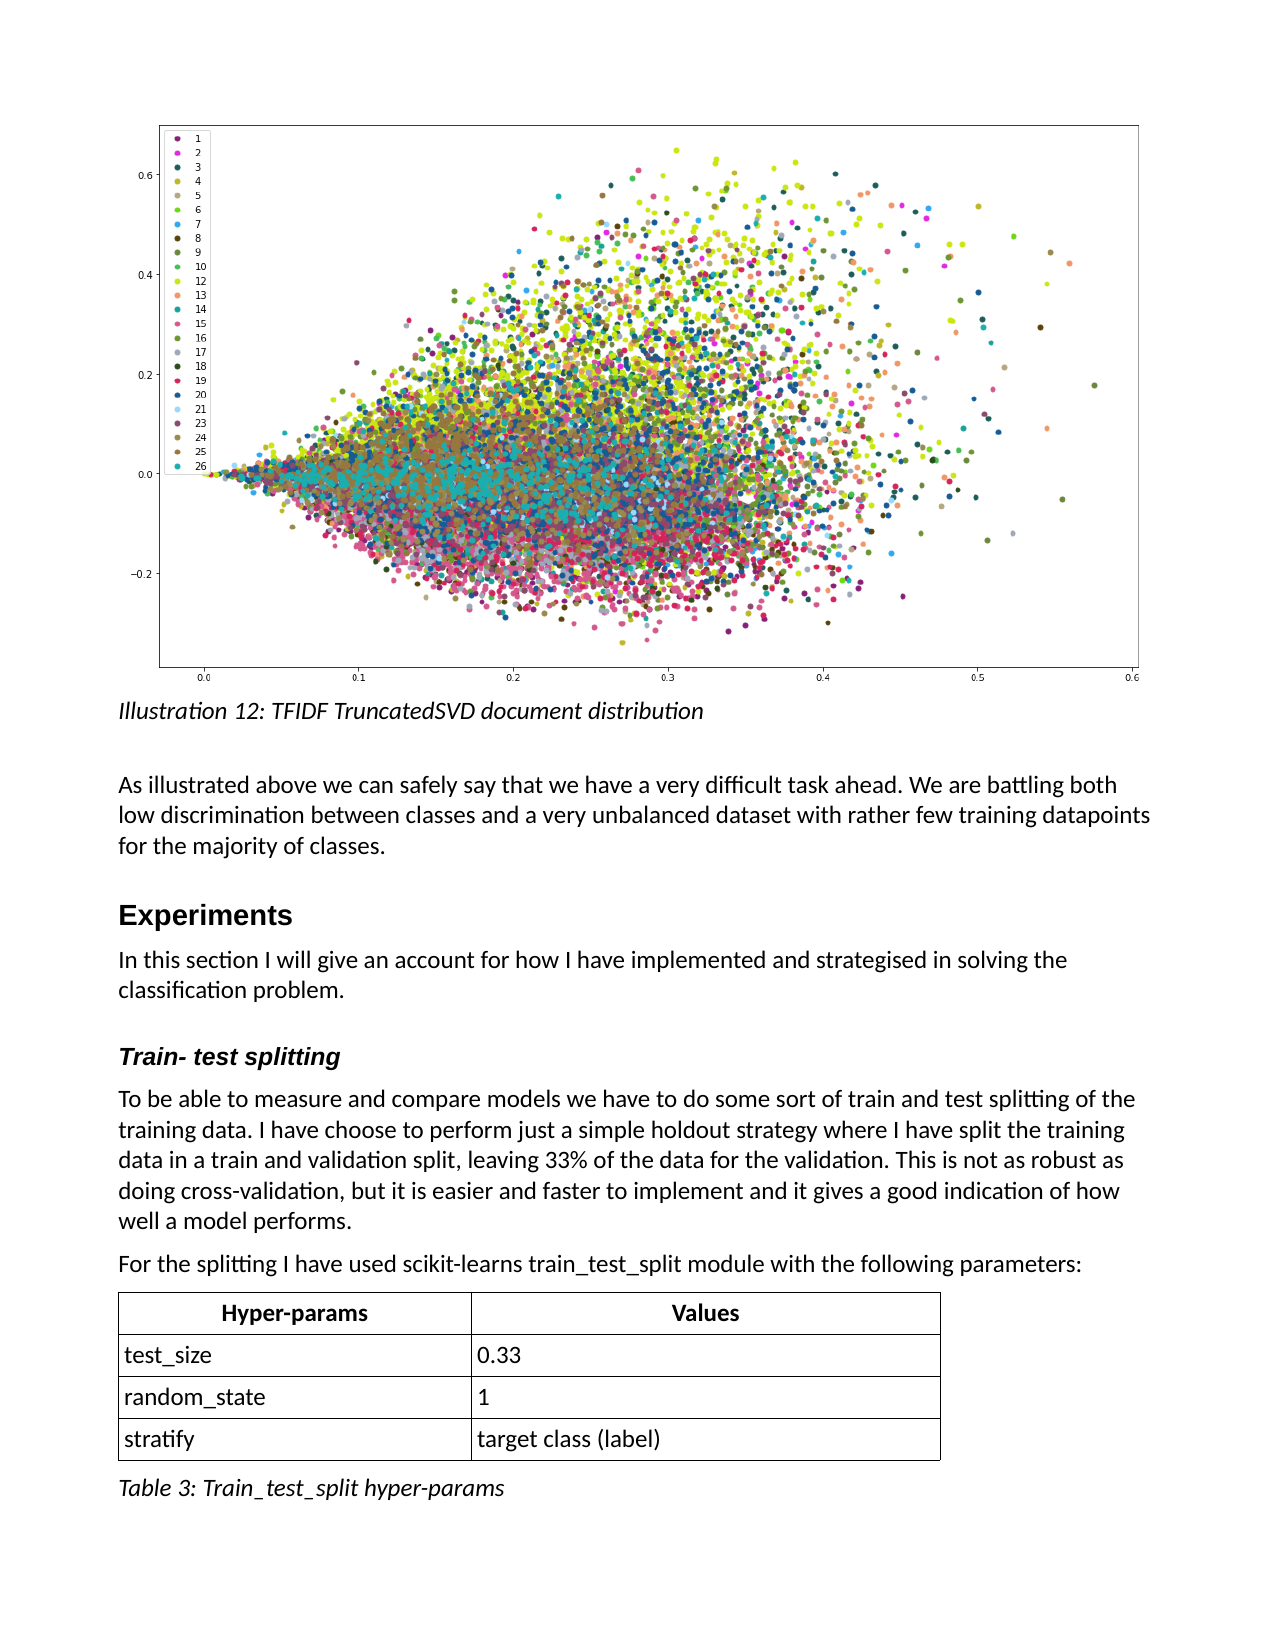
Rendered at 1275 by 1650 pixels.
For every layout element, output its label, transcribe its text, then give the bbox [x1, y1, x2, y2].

table_cell target class (label) [472, 1419, 940, 1460]
text As illustrated above we can safely say that we have a very difficult task ahead. We are battling both low discrimination between classes and a very unbalanced dataset with rather few training datapoints for the majority of classes. [118, 769, 1157, 860]
text To be able to measure and compare models we have to do some sort of train and test splitting of the training data. I have choose to perform just a simple holdout strategy where I have split the training data in a train and validation split, leaving 33% of the data for the validation. This is not as robust as doing cross-validation, but it is easier and faster to implement and it gives a good indication of how well a model performs. [118, 1083, 1157, 1236]
table_header Hyper-params [119, 1293, 471, 1334]
table_cell random_state [119, 1377, 471, 1418]
text Illustration 12: TFIDF TruncatedSVD document distribution [118, 696, 1157, 726]
table_cell test_size [119, 1335, 471, 1376]
subtitle Train- test splitting [118, 1042, 1157, 1071]
picture [118, 118, 1157, 696]
table_header Values [472, 1293, 940, 1334]
table_cell 1 [472, 1377, 940, 1418]
text Table 3: Train_test_split hyper-params [118, 1472, 1157, 1503]
subtitle Experiments [118, 898, 1157, 931]
table_cell stratify [119, 1419, 471, 1460]
text For the splitting I have used scikit-learns train_test_split module with the following parameters: [118, 1248, 1157, 1279]
text In this section I will give an account for how I have implemented and strategised in solving the classification problem. [118, 944, 1157, 1005]
table_cell 0.33 [472, 1335, 940, 1376]
